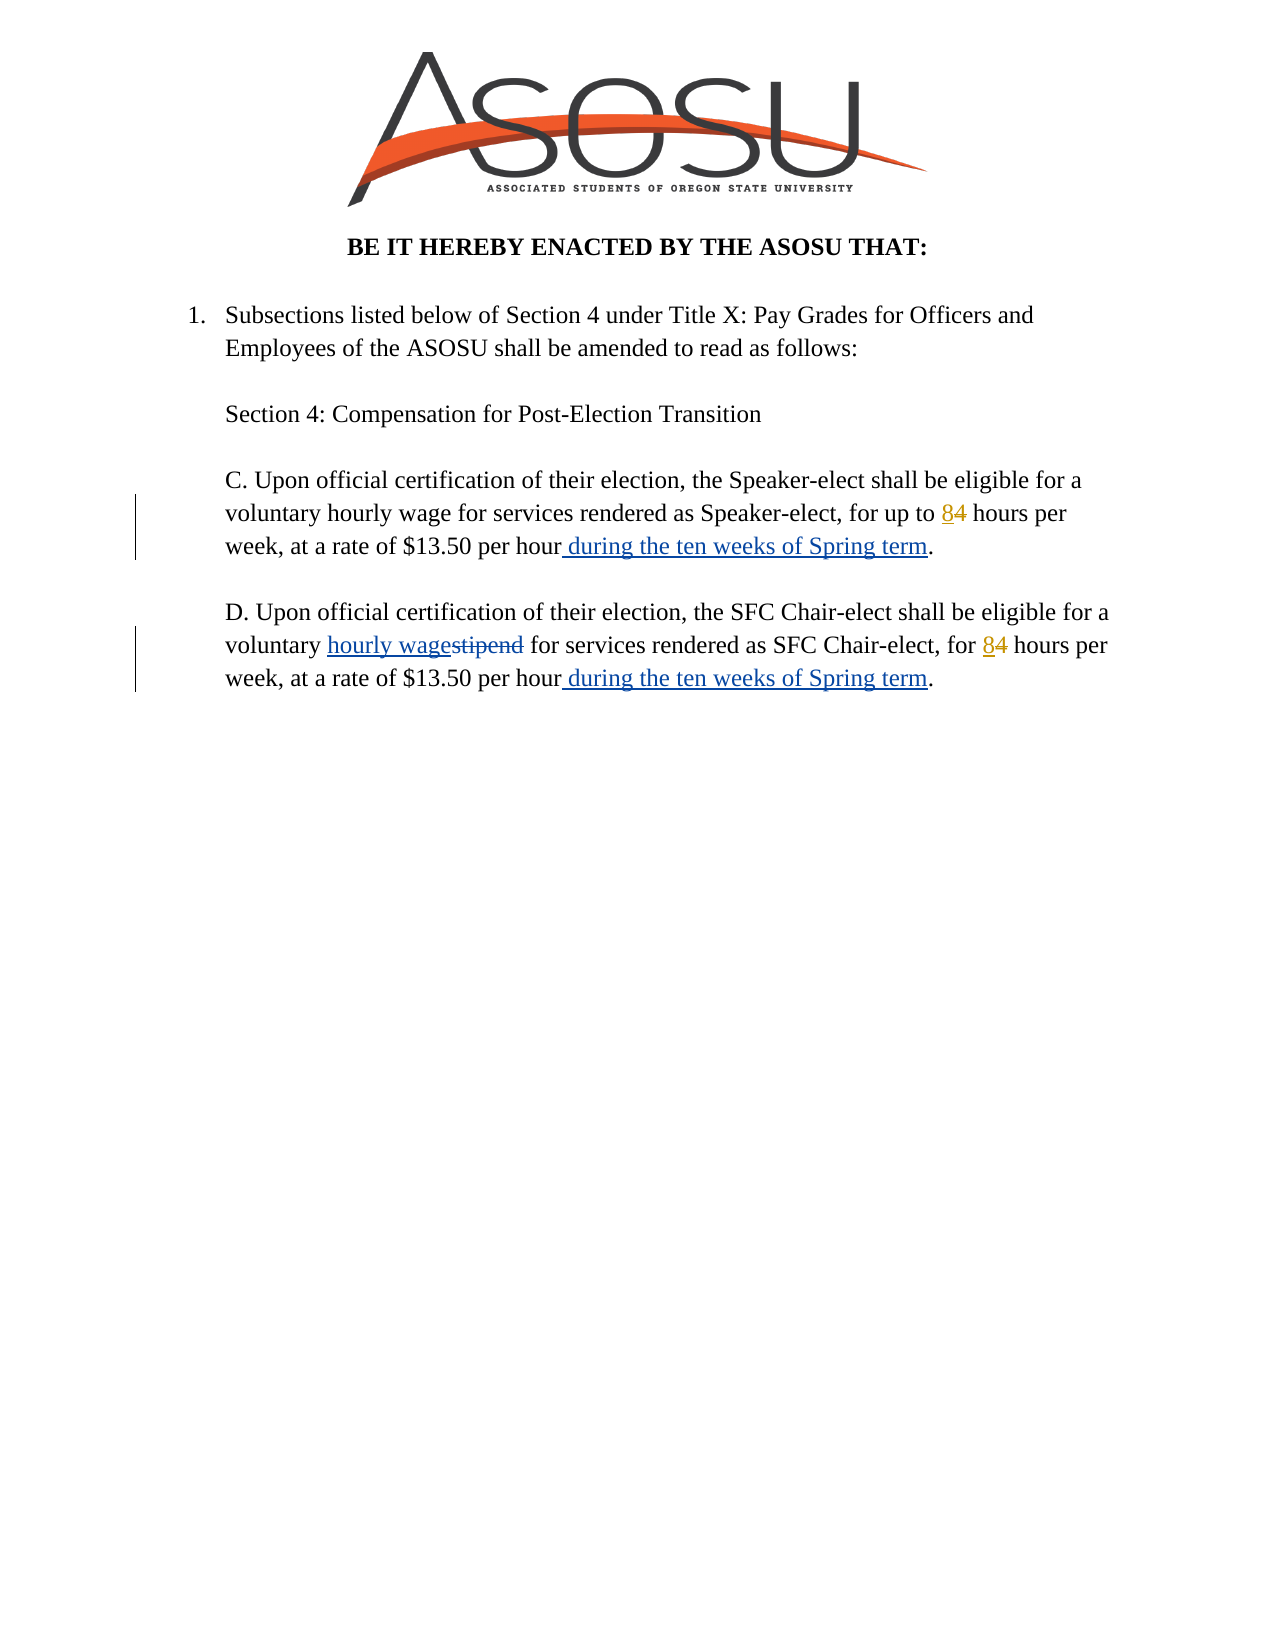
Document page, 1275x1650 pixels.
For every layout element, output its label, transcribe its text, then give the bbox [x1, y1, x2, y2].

list Subsections listed below of Section 4 under Title X: Pay Grades for Officers and Employees of the ASOSU shall be amended to read as follows: [187, 300, 1125, 362]
text BE IT HEREBY ENACTED BY THE ASOSU THAT: [150, 232, 1125, 261]
text C. Upon official certification of their election, the Speaker-elect shall be eligible for a voluntary hourly wage for services rendered as Speaker-elect, for up to 8 hours per week, at a rate of $13.50 per hour during the ten weeks of Spring term. [225, 465, 1125, 560]
text D. Upon official certification of their election, the SFC Chair-elect shall be eligible for a voluntary hourly wage for services rendered as SFC Chair-elect, for 8 hours per week, at a rate of $13.50 per hour during the ten weeks of Spring term. [225, 597, 1125, 692]
text Section 4: Compensation for Post-Election Transition [225, 399, 1125, 428]
picture [347, 52, 928, 207]
